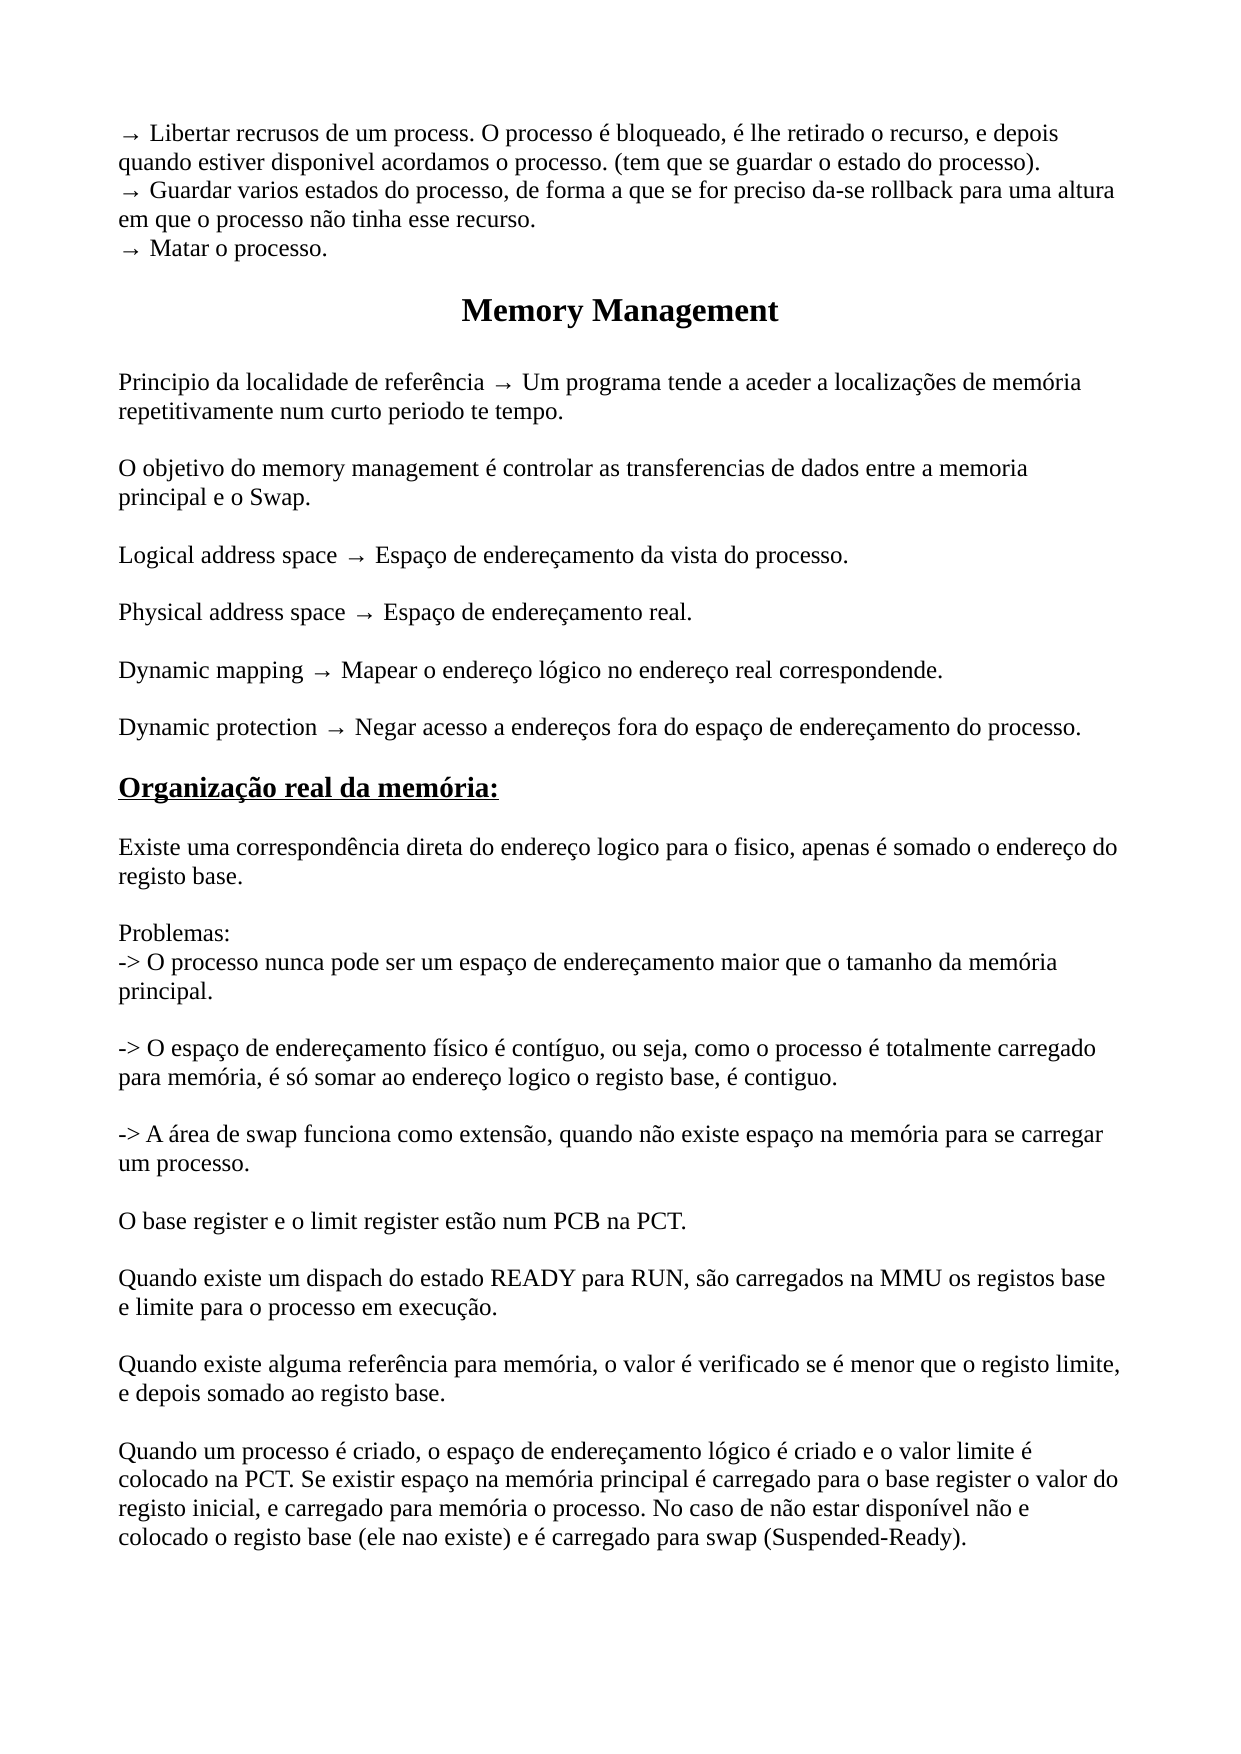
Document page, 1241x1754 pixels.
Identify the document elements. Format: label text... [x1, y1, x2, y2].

text Existe uma correspondência direta do endereço logico para o fisico, apenas é somado o endereço do registo base. [118, 832, 1122, 889]
text Principio da localidade de referência → Um programa tende a aceder a localizações de memória repetitivamente num curto periodo te tempo. [118, 367, 1122, 425]
text Physical address space → Espaço de endereçamento real. [118, 597, 1122, 626]
text → Matar o processo. [118, 233, 1122, 262]
text -> O processo nunca pode ser um espaço de endereçamento maior que o tamanho da memória principal. [118, 947, 1122, 1004]
text Quando existe um dispach do estado READY para RUN, são carregados na MMU os registos base e limite para o processo em execução. [118, 1263, 1122, 1321]
text Dynamic protection → Negar acesso a endereços fora do espaço de endereçamento do processo. [118, 712, 1122, 741]
text Quando um processo é criado, o espaço de endereçamento lógico é criado e o valor limite é colocado na PCT. Se existir espaço na memória principal é carregado para o base register o valor do registo inicial, e carregado para memória o processo. No caso de não estar disponível não e colocado o registo base (ele nao existe) e é carregado para swap (Suspended-Ready). [118, 1436, 1122, 1551]
text O base register e o limit register estão num PCB na PCT. [118, 1206, 1122, 1234]
text O objetivo do memory management é controlar as transferencias de dados entre a memoria principal e o Swap. [118, 453, 1122, 511]
text Organização real da memória: [118, 770, 1122, 803]
text Memory Management [118, 291, 1122, 329]
text Problemas: [118, 918, 1122, 947]
text Logical address space → Espaço de endereçamento da vista do processo. [118, 540, 1122, 568]
text → Libertar recrusos de um process. O processo é bloqueado, é lhe retirado o recurso, e depois quando estiver disponivel acordamos o processo. (tem que se guardar o estado do processo). [118, 118, 1122, 176]
text -> O espaço de endereçamento físico é contíguo, ou seja, como o processo é totalmente carregado para memória, é só somar ao endereço logico o registo base, é contiguo. [118, 1033, 1122, 1091]
text Quando existe alguma referência para memória, o valor é verificado se é menor que o registo limite, e depois somado ao registo base. [118, 1349, 1122, 1407]
text → Guardar varios estados do processo, de forma a que se for preciso da-se rollback para uma altura em que o processo não tinha esse recurso. [118, 176, 1122, 233]
text -> A área de swap funciona como extensão, quando não existe espaço na memória para se carregar um processo. [118, 1119, 1122, 1177]
text Dynamic mapping → Mapear o endereço lógico no endereço real correspondende. [118, 655, 1122, 683]
